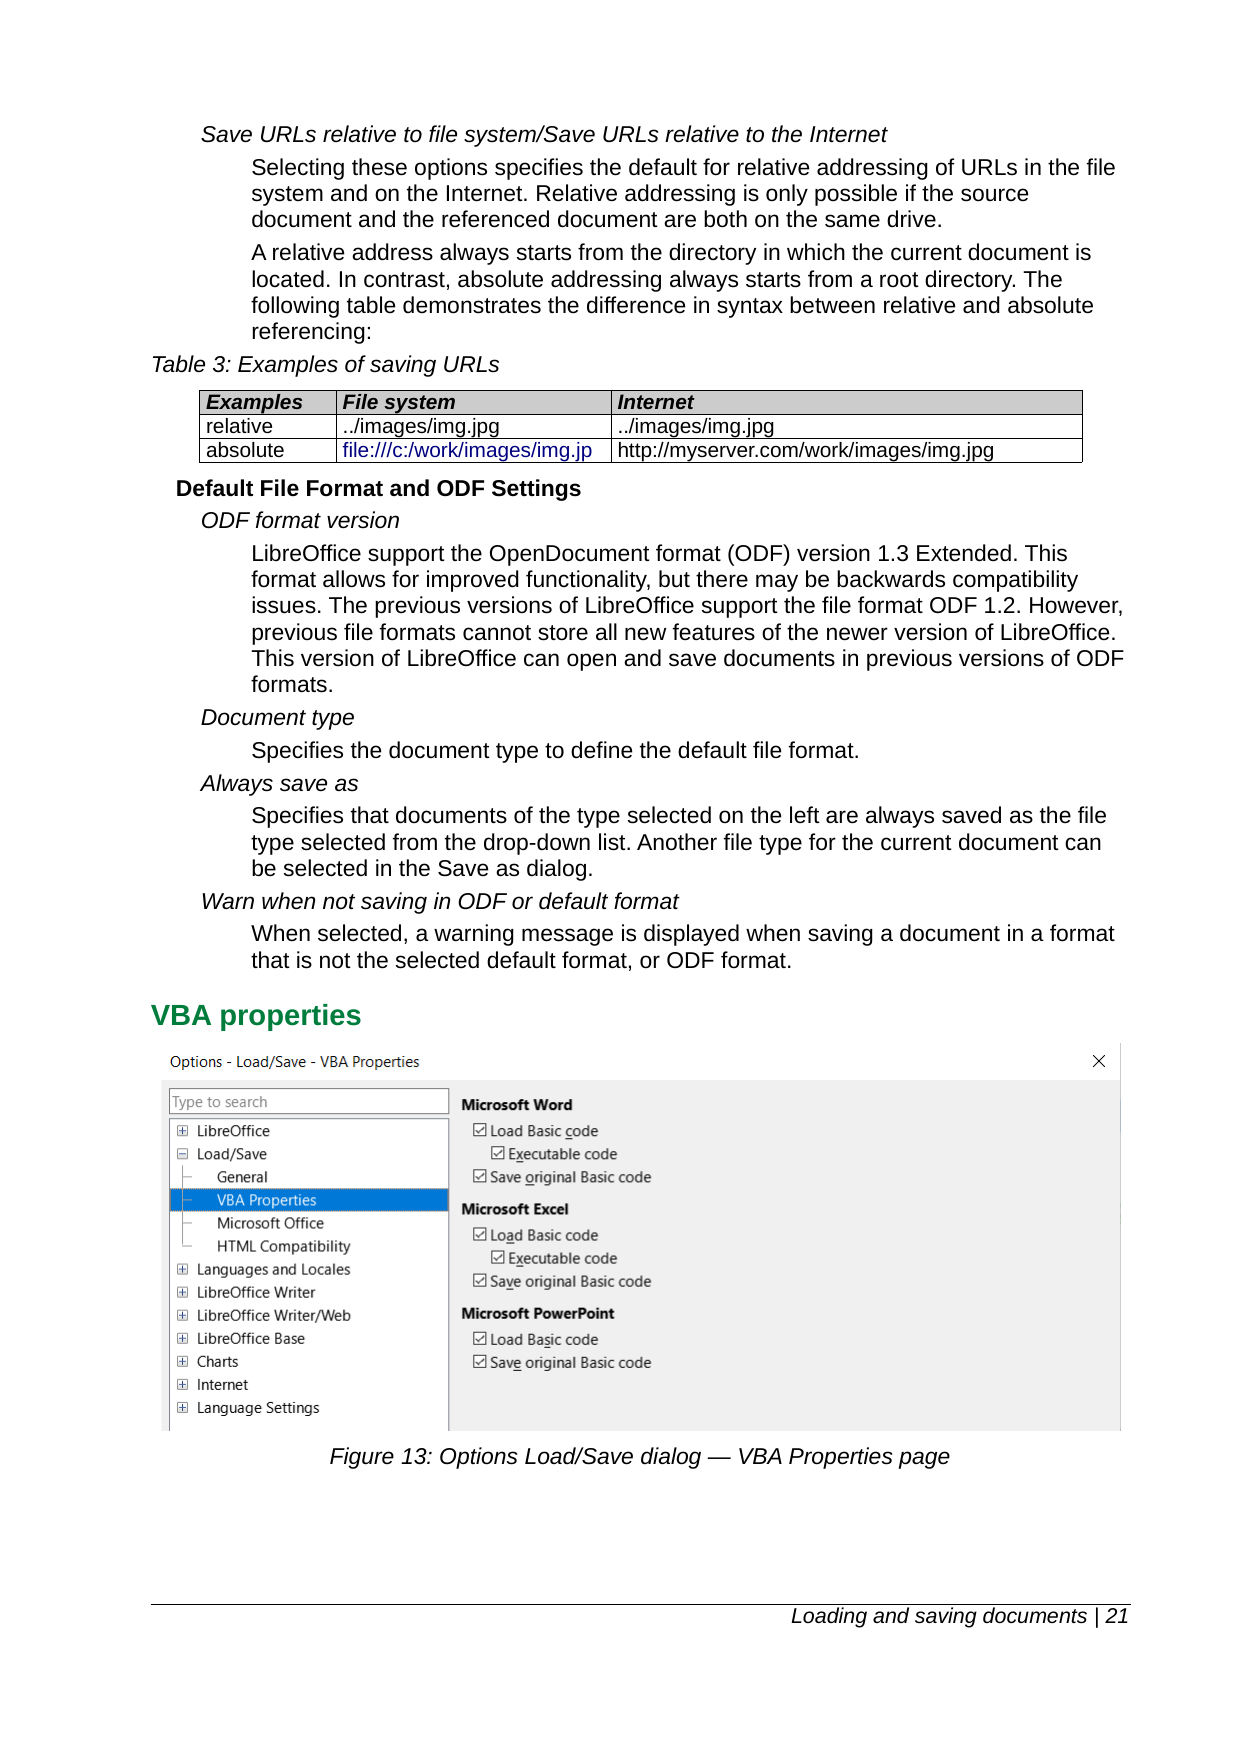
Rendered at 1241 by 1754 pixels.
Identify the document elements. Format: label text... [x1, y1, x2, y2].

subtitle VBA properties [151, 998, 1131, 1031]
table_cell ../images/img.jpg [337, 415, 611, 438]
text LibreOffice support the OpenDocument format (ODF) version 1.3 Extended. This format allows for improved functionality, but there may be backwards compatibility issues. The previous versions of LibreOffice support the file format ODF 1.2. However, previous file formats cannot store all new features of the newer version of LibreOffice. This version of LibreOffice can open and save documents in previous versions of ODF formats. [251, 540, 1131, 698]
text Default File Format and ODF Settings [176, 474, 1131, 501]
table_header Examples [200, 391, 336, 414]
table_header File system [337, 391, 611, 414]
text Warn when not saving in ODF or default format [201, 888, 1131, 914]
text When selected, a warning message is displayed when saving a document in a format that is not the selected default format, or ODF format. [251, 920, 1131, 973]
text Specifies that documents of the type selected on the left are always saved as the file type selected from the drop-down list. Another file type for the current document can be selected in the Save as dialog. [251, 802, 1131, 881]
picture [161, 1043, 1121, 1431]
table_cell http://myserver.com/work/images/img.jpg [612, 439, 1082, 462]
table_cell file:///c:/work/images/img.jp [337, 439, 611, 462]
table_cell relative [200, 415, 336, 438]
table_cell absolute [200, 439, 336, 462]
table_cell ../images/img.jpg [612, 415, 1082, 438]
text Selecting these options specifies the default for relative addressing of URLs in the file system and on the Internet. Relative addressing is only possible if the source document and the referenced document are both on the same drive. [251, 154, 1131, 233]
text Always save as [201, 770, 1131, 796]
text Specifies the document type to define the default file format. [251, 737, 1131, 763]
text Save URLs relative to file system/Save URLs relative to the Internet [201, 121, 1131, 147]
text ODF format version [201, 507, 1131, 533]
text Table 3: Examples of saving URLs [151, 351, 1131, 377]
table_header Internet [612, 391, 1082, 414]
text Figure 13: Options Load/Save dialog — VBA Properties page [161, 1443, 1120, 1469]
text A relative address always starts from the directory in which the current document is located. In contrast, absolute addressing always starts from a root directory. The following table demonstrates the difference in syntax between relative and absolute referencing: [251, 239, 1131, 344]
text Document type [201, 704, 1131, 731]
